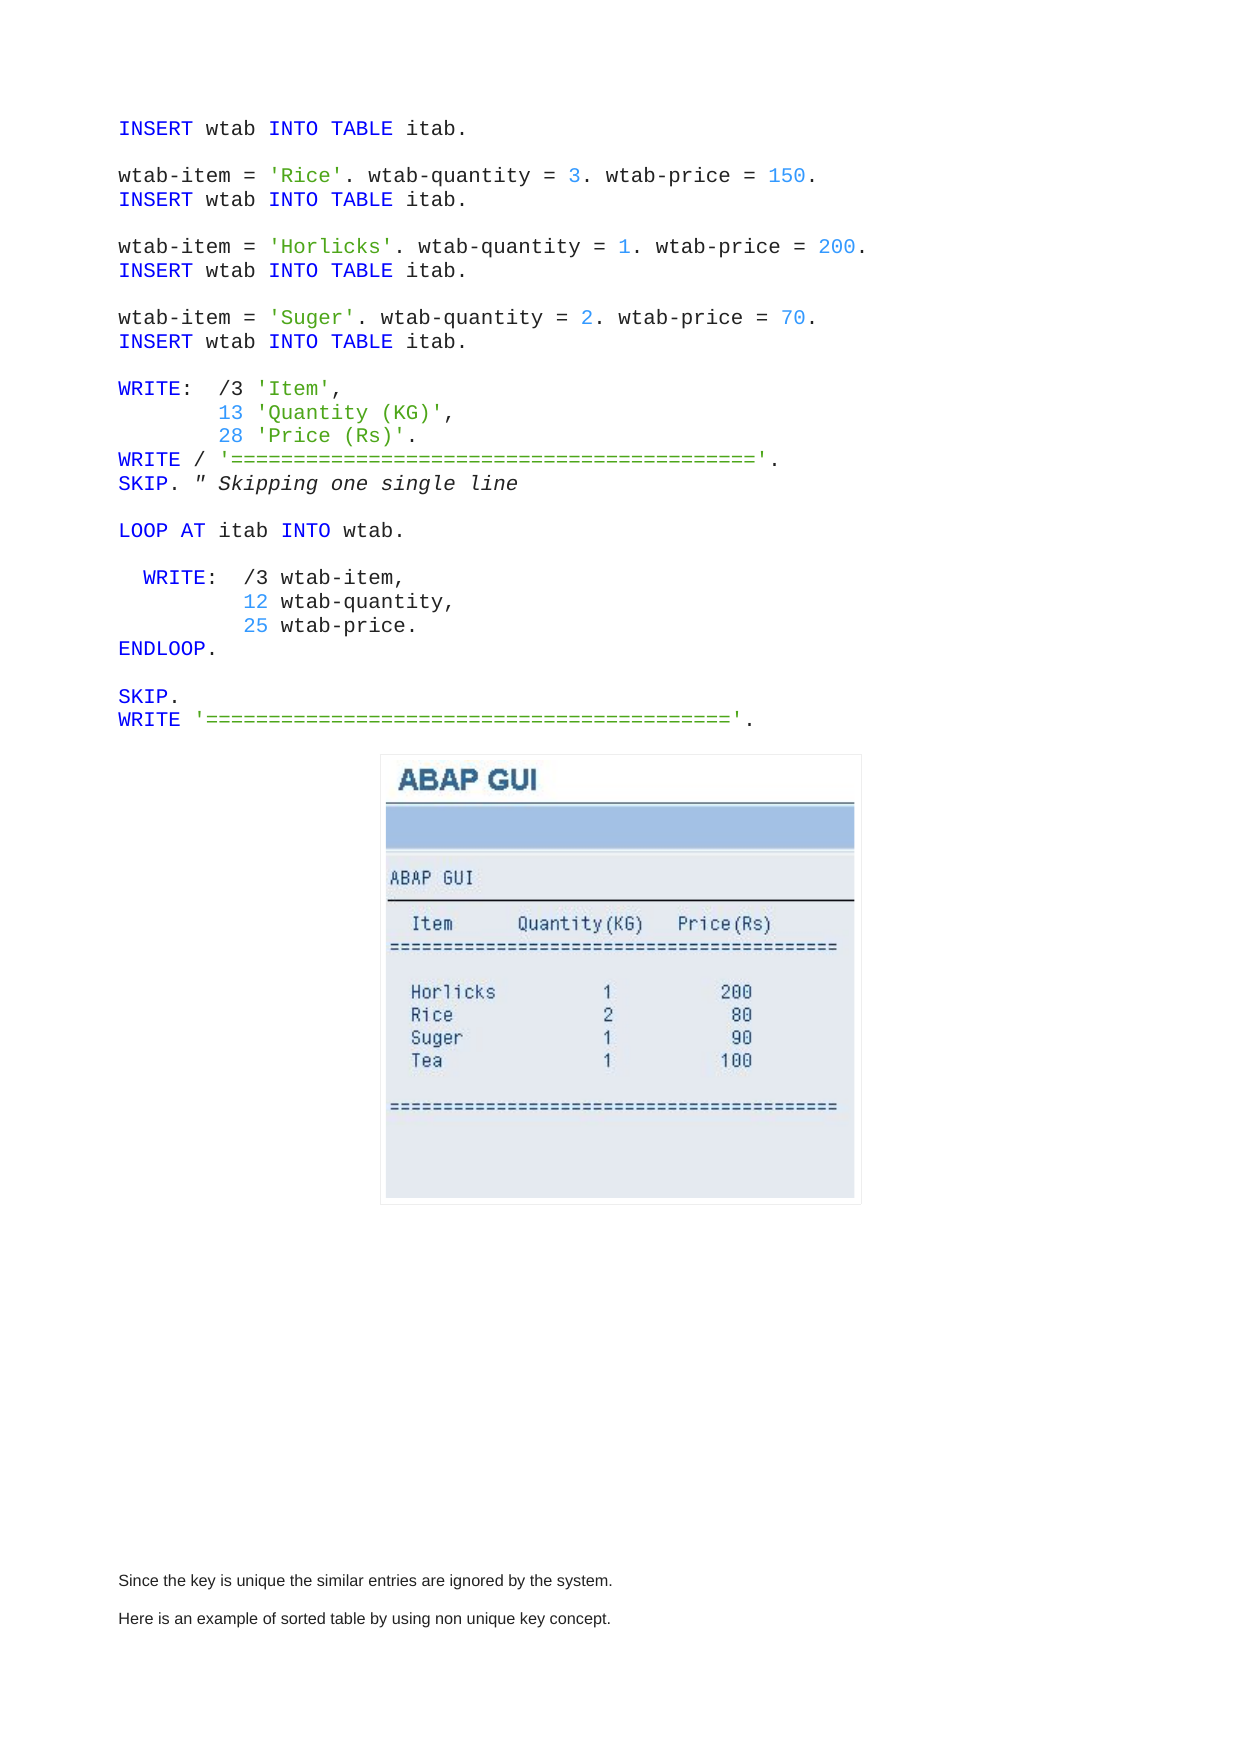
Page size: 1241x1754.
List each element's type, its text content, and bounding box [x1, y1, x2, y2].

text Here is an example of sorted table by using non unique key concept. [118, 1609, 1122, 1628]
text Since the key is unique the similar entries are ignored by the system. [118, 1572, 1122, 1590]
picture [385, 760, 855, 1198]
text INSERT wtab INTO TABLE itab. wtab-item = 'Rice'. wtab-quantity = 3. wtab-price = 150. INSERT wtab INTO TABLE itab. wtab-item = 'Horlicks'. wtab-quantity = 1. wtab-price = 200. INSERT wtab INTO TABLE itab. wtab-item = 'Suger'. wtab-quantity = 2. wtab-price = 70. INSERT wtab INTO TABLE itab. WRITE: /3 'Item', 13 'Quantity (KG)', 28 'Price (Rs)'. WRITE / '=========================================='. SKIP. " Skipping one single line LOOP AT itab INTO wtab. WRITE: /3 wtab-item, 12 wtab-quantity, 25 wtab-price. ENDLOOP. SKIP. WRITE '=========================================='. [118, 118, 1122, 733]
